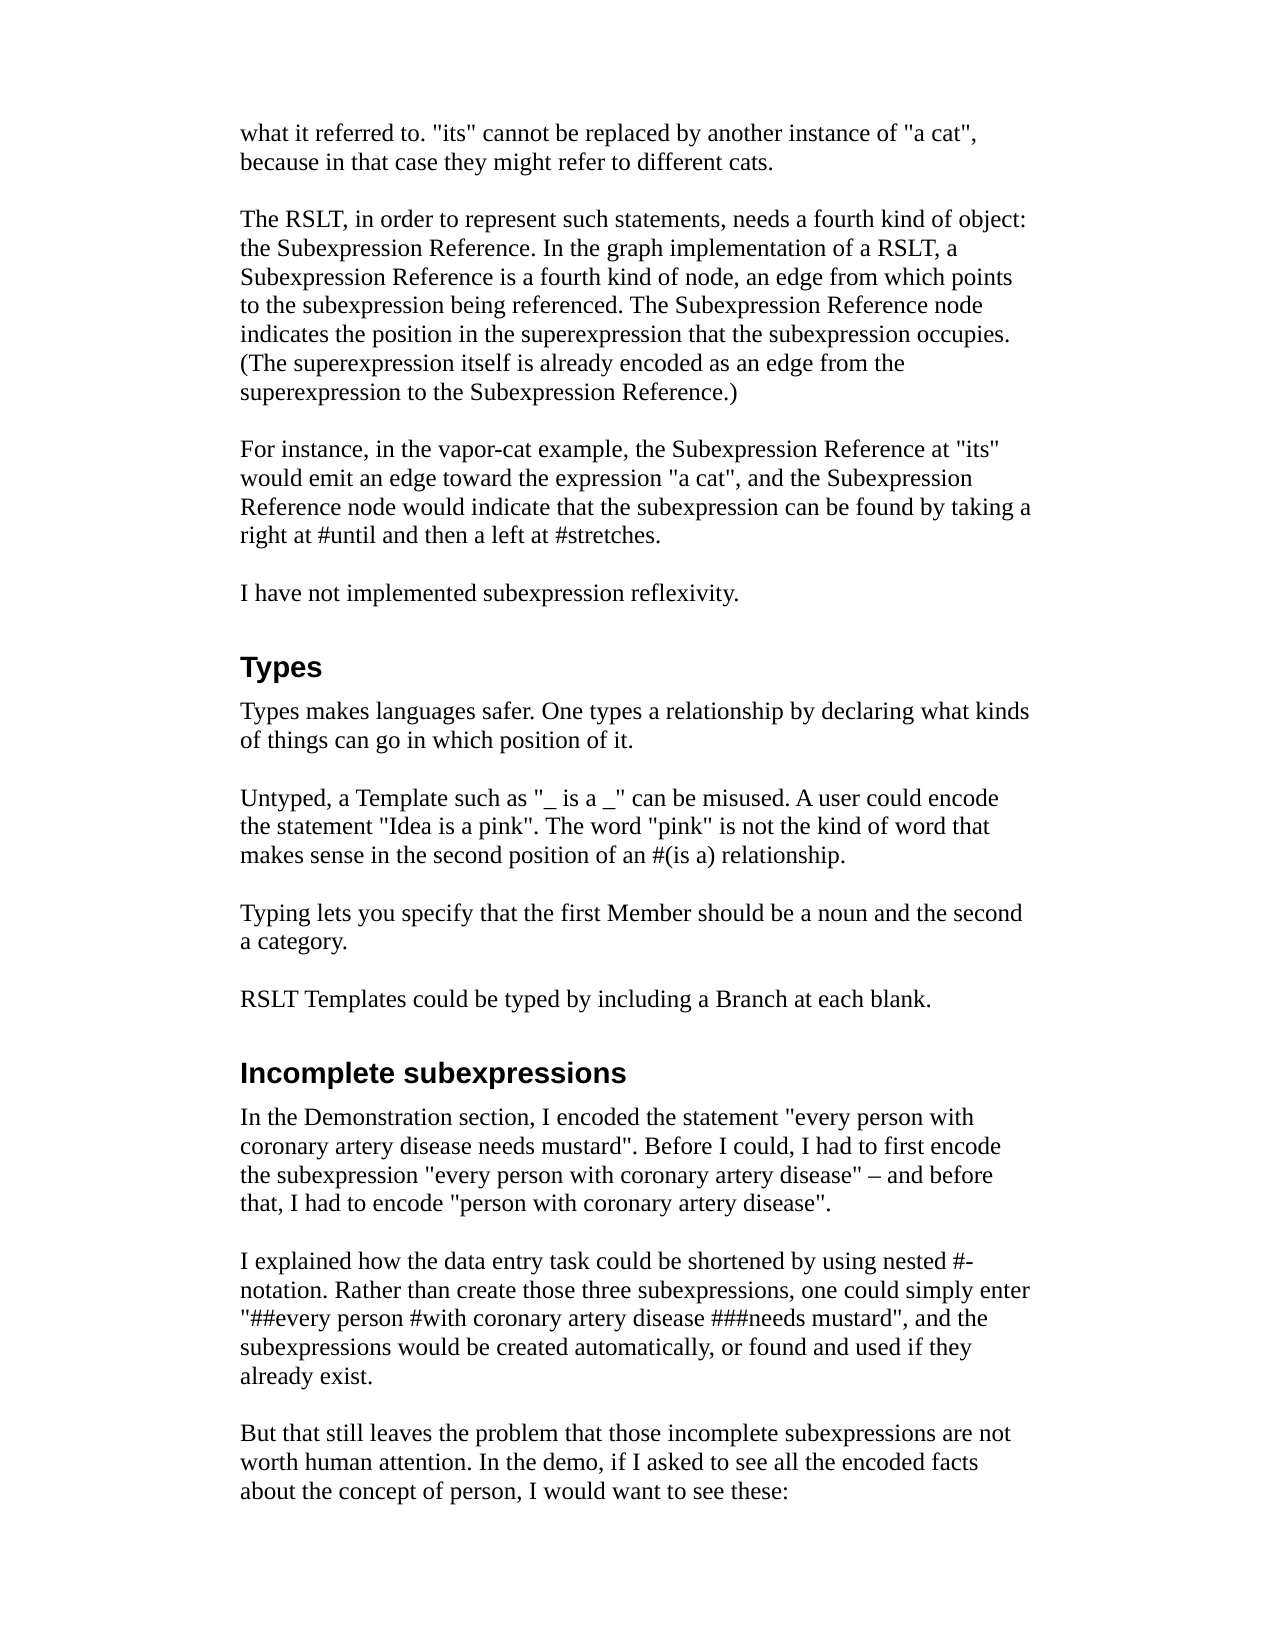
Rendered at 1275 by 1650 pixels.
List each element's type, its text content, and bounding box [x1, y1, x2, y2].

subtitle Incomplete subexpressions [240, 1056, 1035, 1090]
text I have not implemented subexpression reflexivity. [240, 578, 1035, 607]
text But that still leaves the problem that those incomplete subexpressions are not worth human attention. In the demo, if I asked to see all the encoded facts about the concept of person, I would want to see these: [240, 1418, 1035, 1505]
text Typing lets you specify that the first Member should be a noun and the second a category. [240, 898, 1035, 955]
text Untyped, a Template such as "_ is a _" can be misused. A user could encode the statement "Idea is a pink". The word "pink" is not the kind of word that makes sense in the second position of an #(is a) relationship. [240, 783, 1035, 869]
text The RSLT, in order to represent such statements, needs a fourth kind of object: the Subexpression Reference. In the graph implementation of a RSLT, a Subexpression Reference is a fourth kind of node, an edge from which points to the subexpression being referenced. The Subexpression Reference node indicates the position in the superexpression that the subexpression occupies. (The superexpression itself is already encoded as an edge from the superexpression to the Subexpression Reference.) [240, 204, 1035, 406]
subtitle Types [240, 650, 1035, 684]
text what it referred to. "its" cannot be replaced by another instance of "a cat", because in that case they might refer to different cats. [240, 118, 1035, 176]
text I explained how the data entry task could be shortened by using nested #-notation. Rather than create those three subexpressions, one could simply enter "##every person #with coronary artery disease ###needs mustard", and the subexpressions would be created automatically, or found and used if they already exist. [240, 1246, 1035, 1390]
text RSLT Templates could be typed by including a Branch at each blank. [240, 984, 1035, 1013]
text Types makes languages safer. One types a relationship by declaring what kinds of things can go in which position of it. [240, 696, 1035, 754]
text In the Demonstration section, I encoded the statement "every person with coronary artery disease needs mustard". Before I could, I had to first encode the subexpression "every person with coronary artery disease" – and before that, I had to encode "person with coronary artery disease". [240, 1102, 1035, 1217]
text For instance, in the vapor-cat example, the Subexpression Reference at "its" would emit an edge toward the expression "a cat", and the Subexpression Reference node would indicate that the subexpression can be found by taking a right at #until and then a left at #stretches. [240, 434, 1035, 549]
